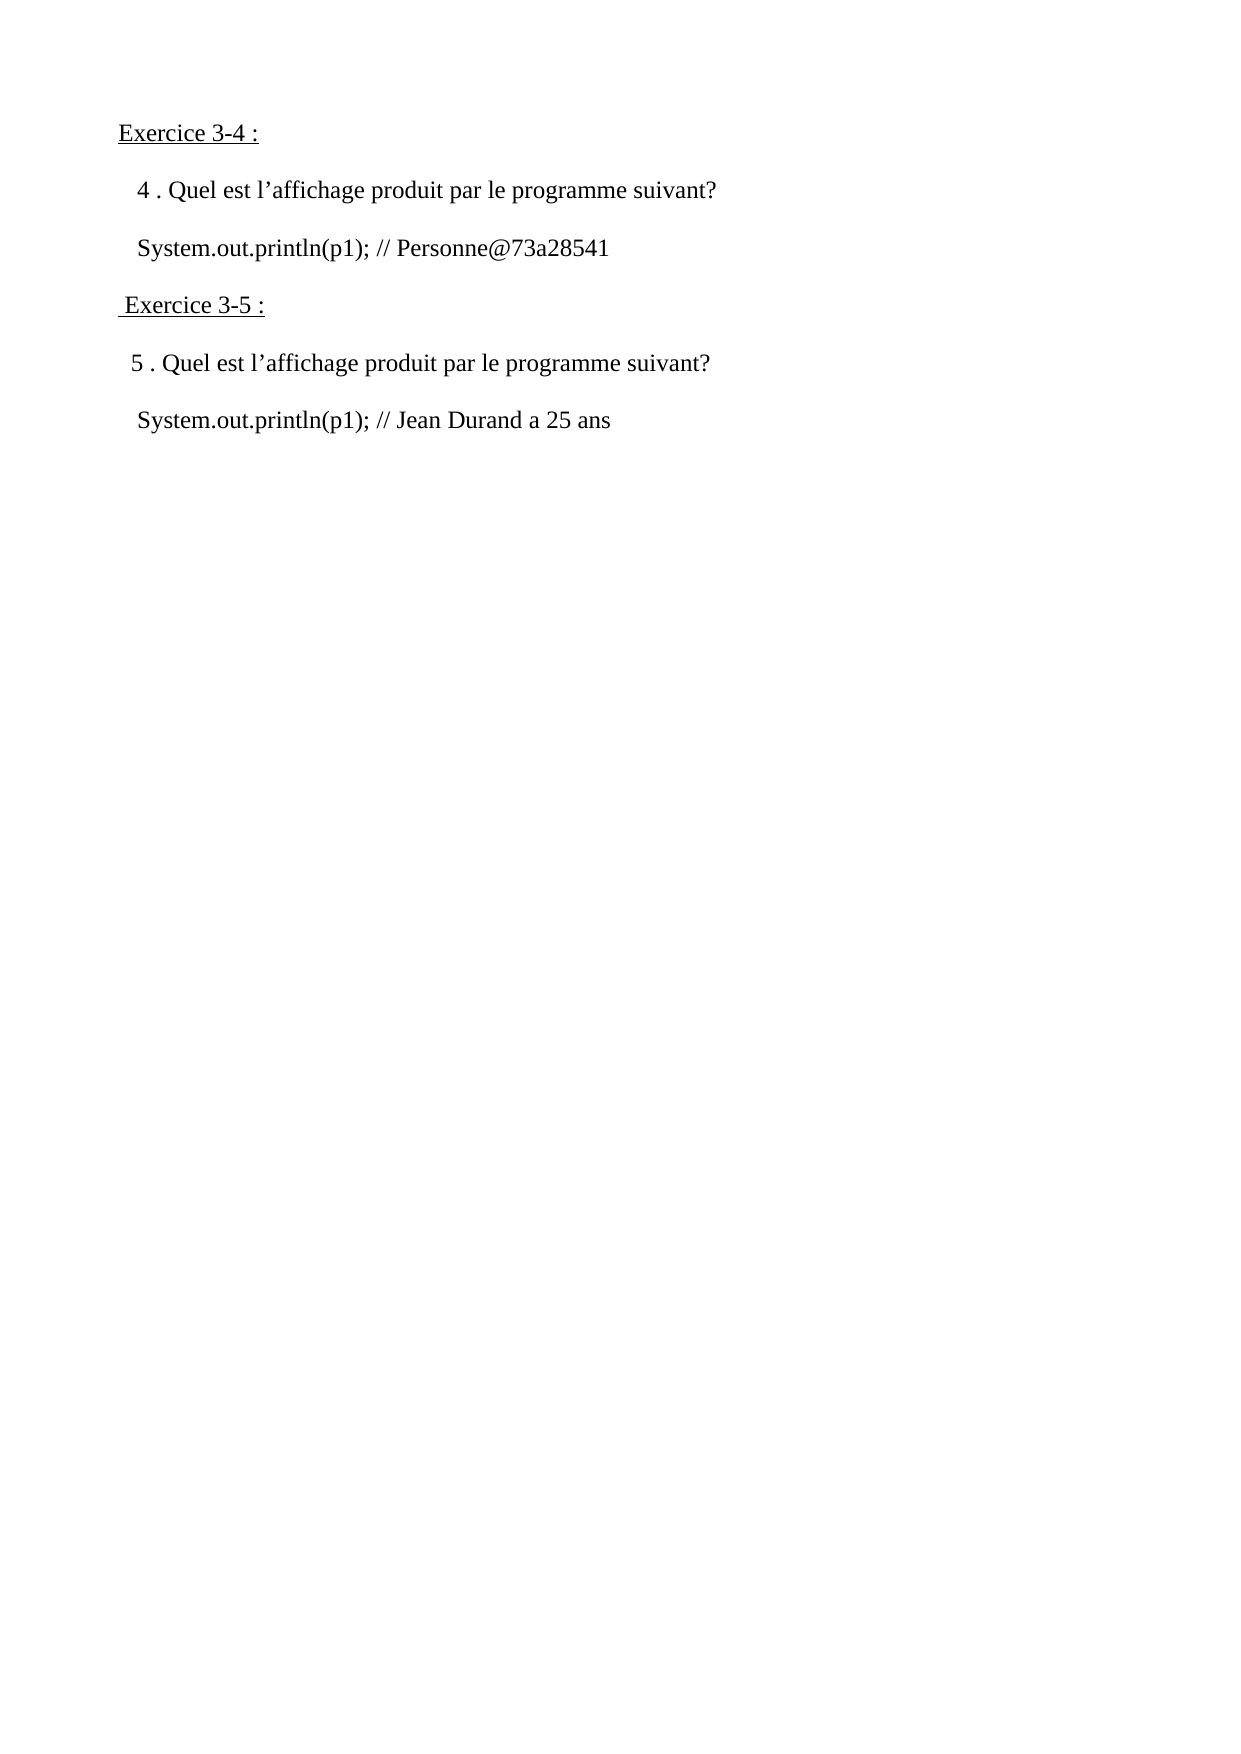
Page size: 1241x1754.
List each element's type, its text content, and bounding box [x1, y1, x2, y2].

text Exercice 3-4 : 4 . Quel est l’affichage produit par le programme suivant? System.out.println(p1); // Personne@73a28541 Exercice 3-5 : 5 . Quel est l’affichage produit par le programme suivant? System.out.println(p1); // Jean Durand a 25 ans [118, 118, 1122, 434]
